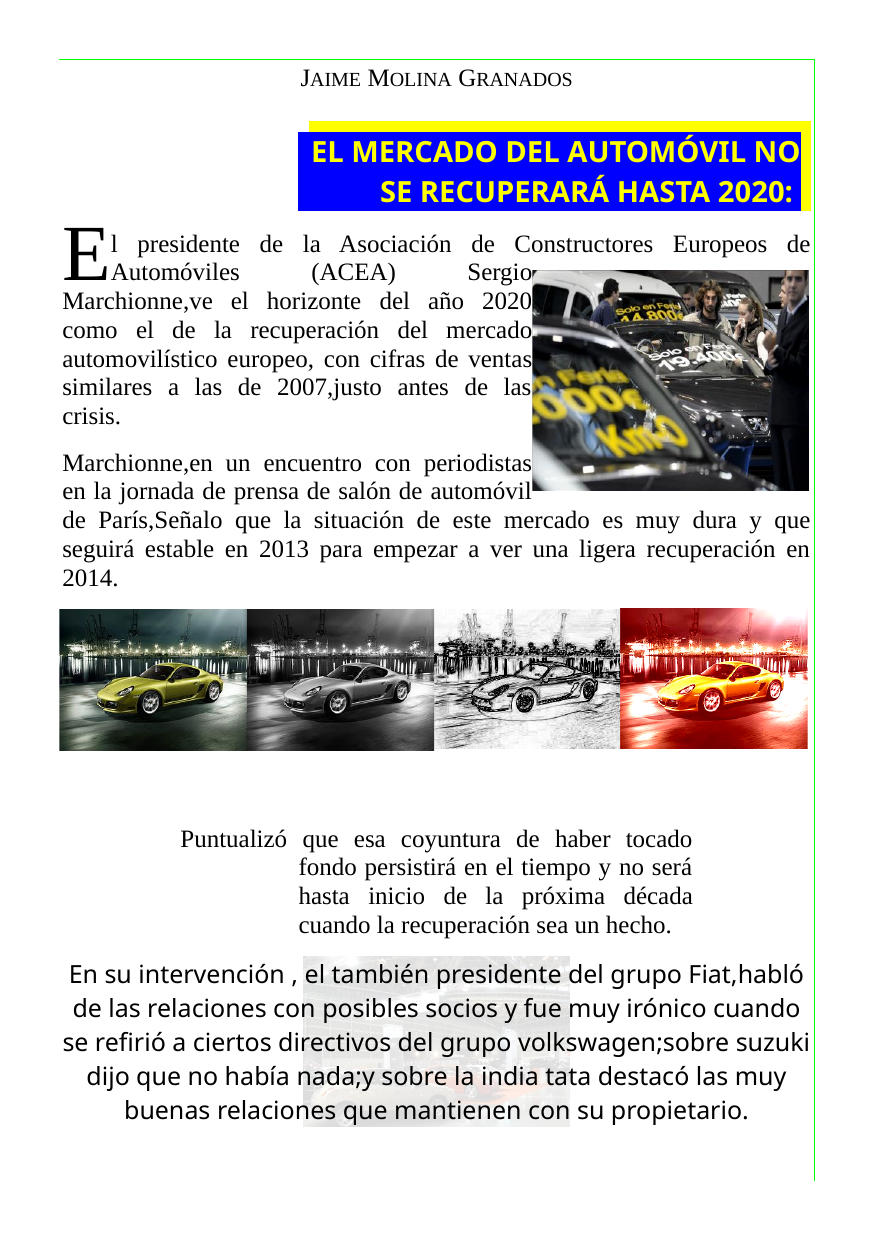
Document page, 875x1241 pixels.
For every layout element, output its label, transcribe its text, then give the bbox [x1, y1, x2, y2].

picture [59, 609, 246, 751]
picture [532, 270, 809, 491]
text El presidente de la Asociación de Constructores Europeos de Automóviles (ACEA) Sergio Marchionne,ve el horizonte del año 2020 como el de la recuperación del mercado automovilístico europeo, con cifras de ventas similares a las de 2007,justo antes de las crisis. [62, 229, 811, 430]
text En su intervención , el también presidente del grupo Fiat,habló de las relaciones con posibles socios y fue muy irónico cuando se refirió a ciertos directivos del grupo volkswagen;sobre suzuki dijo que no había nada;y sobre la india tata destacó las muy buenas relaciones que mantienen con su propietario. [62, 956, 811, 1127]
picture [435, 609, 621, 749]
text Marchionne,en un encuentro con periodistas en la jornada de prensa de salón de automóvil de París,Señalo que la situación de este mercado es muy dura y que seguirá estable en 2013 para empezar a ver una ligera recuperación en 2014. [62, 448, 811, 591]
text EL MERCADO DEL AUTOMÓVIL NO SE RECUPERARÁ HASTA 2020: [298, 132, 801, 211]
text Puntualizó que esa coyuntura de haber tocado fondo persistirá en el tiempo y no será hasta inicio de la próxima década cuando la recuperación sea un hecho. [180, 824, 693, 939]
